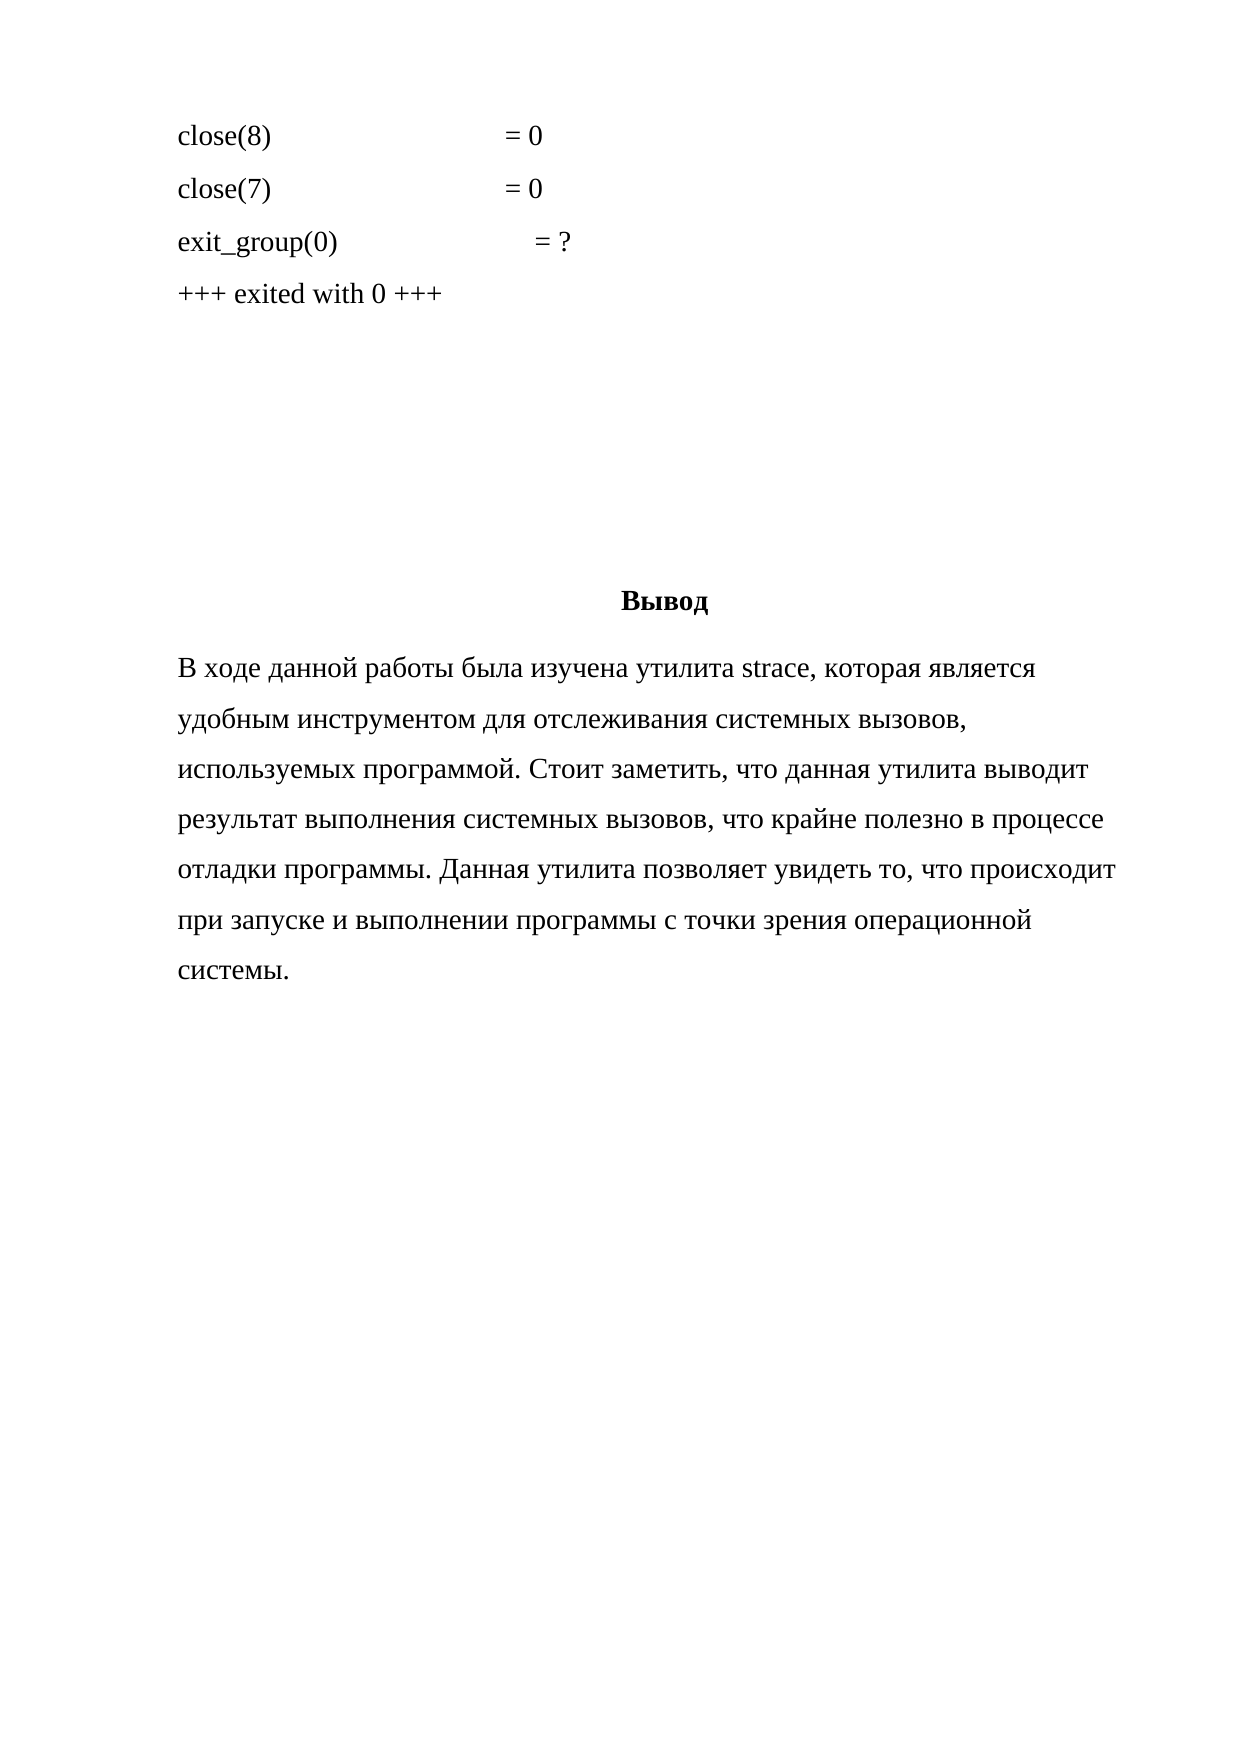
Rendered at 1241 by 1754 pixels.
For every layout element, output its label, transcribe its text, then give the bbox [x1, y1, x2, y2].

text В ходе данной работы была изучена утилита strace, которая является удобным инструментом для отслеживания системных вызовов, используемых программой. Стоит заметить, что данная утилита выводит результат выполнения системных вызовов, что крайне полезно в процессе отладки программы. Данная утилита позволяет увидеть то, что происходит при запуске и выполнении программы с точки зрения операционной системы. [177, 650, 1152, 986]
text close(7) = 0 [177, 171, 1152, 204]
text Вывод [177, 583, 1152, 617]
text close(8) = 0 [177, 118, 1152, 152]
text exit_group(0) = ? [177, 224, 1152, 257]
text +++ exited with 0 +++ [177, 277, 1152, 310]
